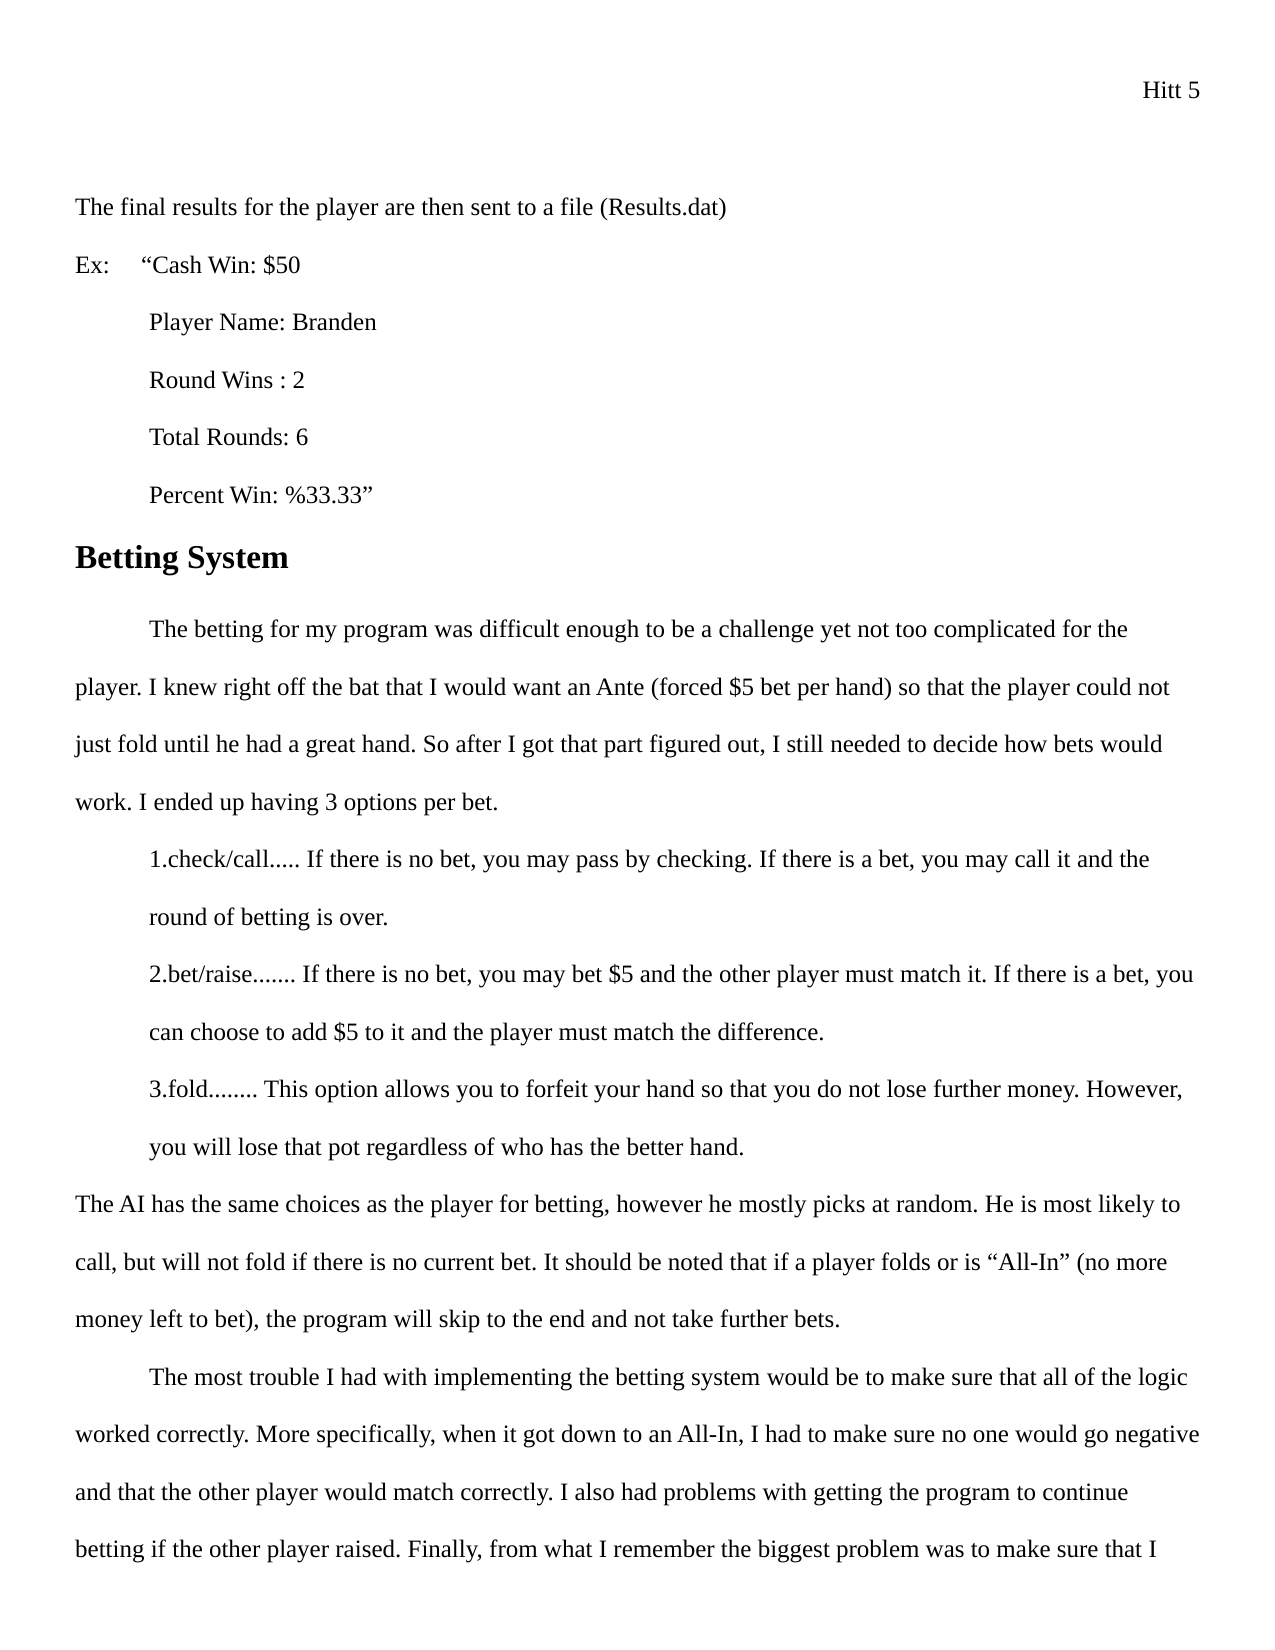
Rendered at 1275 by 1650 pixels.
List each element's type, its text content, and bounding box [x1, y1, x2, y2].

text The betting for my program was difficult enough to be a challenge yet not too complicated for the player. I knew right off the bat that I would want an Ante (forced $5 bet per hand) so that the player could not just fold until he had a great hand. So after I got that part figured out, I still needed to decide how bets would work. I ended up having 3 options per bet. [75, 614, 1200, 815]
text 1.check/call..... If there is no bet, you may pass by checking. If there is a bet, you may call it and the round of betting is over. [75, 844, 1200, 930]
text The final results for the player are then sent to a file (Results.dat) [75, 192, 1200, 221]
text Total Rounds: 6 [75, 422, 1200, 451]
text Player Name: Branden [75, 307, 1200, 336]
text Betting System [75, 537, 1200, 576]
text 3.fold........ This option allows you to forfeit your hand so that you do not lose further money. However, you will lose that pot regardless of who has the better hand. [75, 1074, 1200, 1160]
text The most trouble I had with implementing the betting system would be to make sure that all of the logic worked correctly. More specifically, when it got down to an All-In, I had to make sure no one would go negative and that the other player would match correctly. I also had problems with getting the program to continue betting if the other player raised. Finally, from what I remember the biggest problem was to make sure that I [75, 1362, 1200, 1563]
text Ex: “Cash Win: $50 [75, 250, 1200, 279]
text Round Wins : 2 [75, 365, 1200, 394]
text 2.bet/raise....... If there is no bet, you may bet $5 and the other player must match it. If there is a bet, you can choose to add $5 to it and the player must match the difference. [75, 959, 1200, 1045]
text Percent Win: %33.33” [75, 480, 1200, 509]
text The AI has the same choices as the player for betting, however he mostly picks at random. He is most likely to call, but will not fold if there is no current bet. It should be noted that if a player folds or is “All-In” (no more money left to bet), the program will skip to the end and not take further bets. [75, 1189, 1200, 1333]
